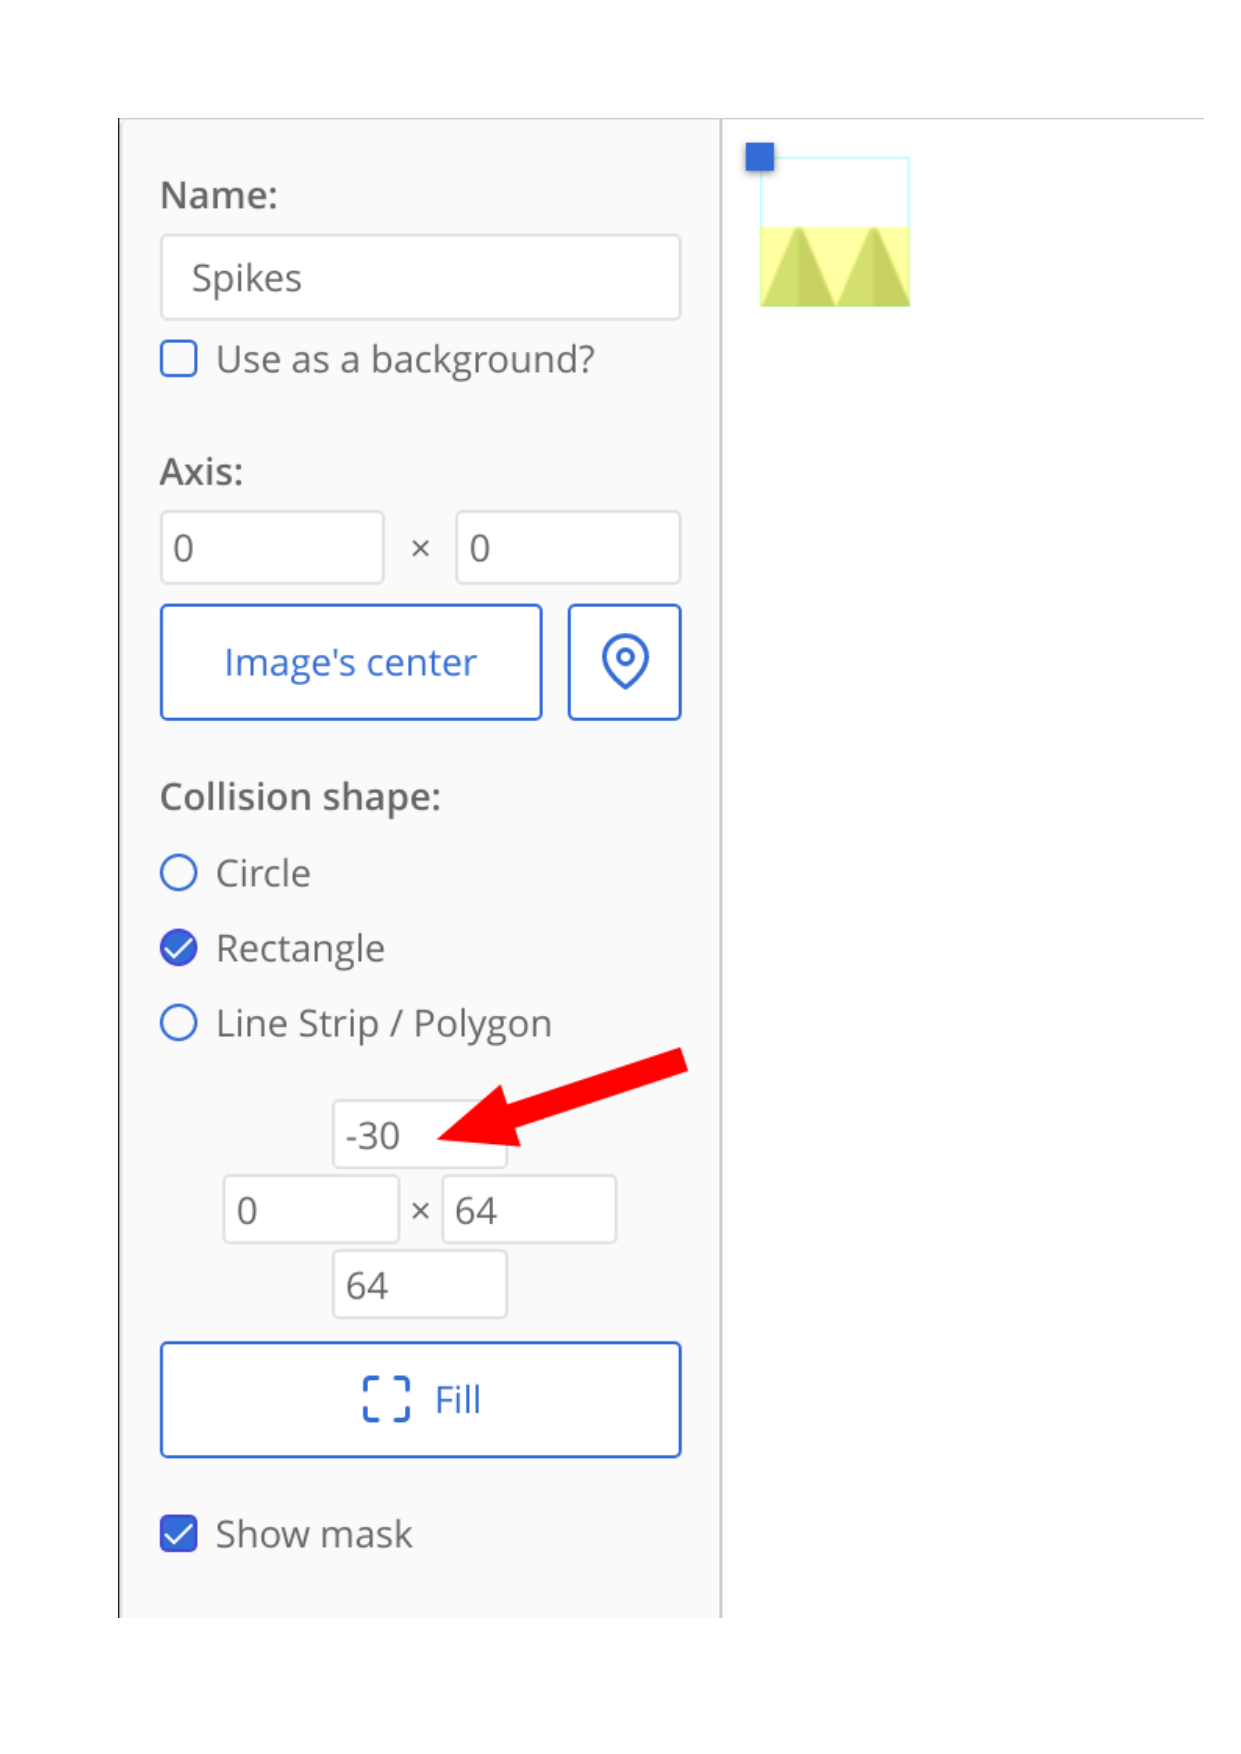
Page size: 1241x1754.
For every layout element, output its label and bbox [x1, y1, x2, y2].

picture [118, 118, 1204, 1618]
